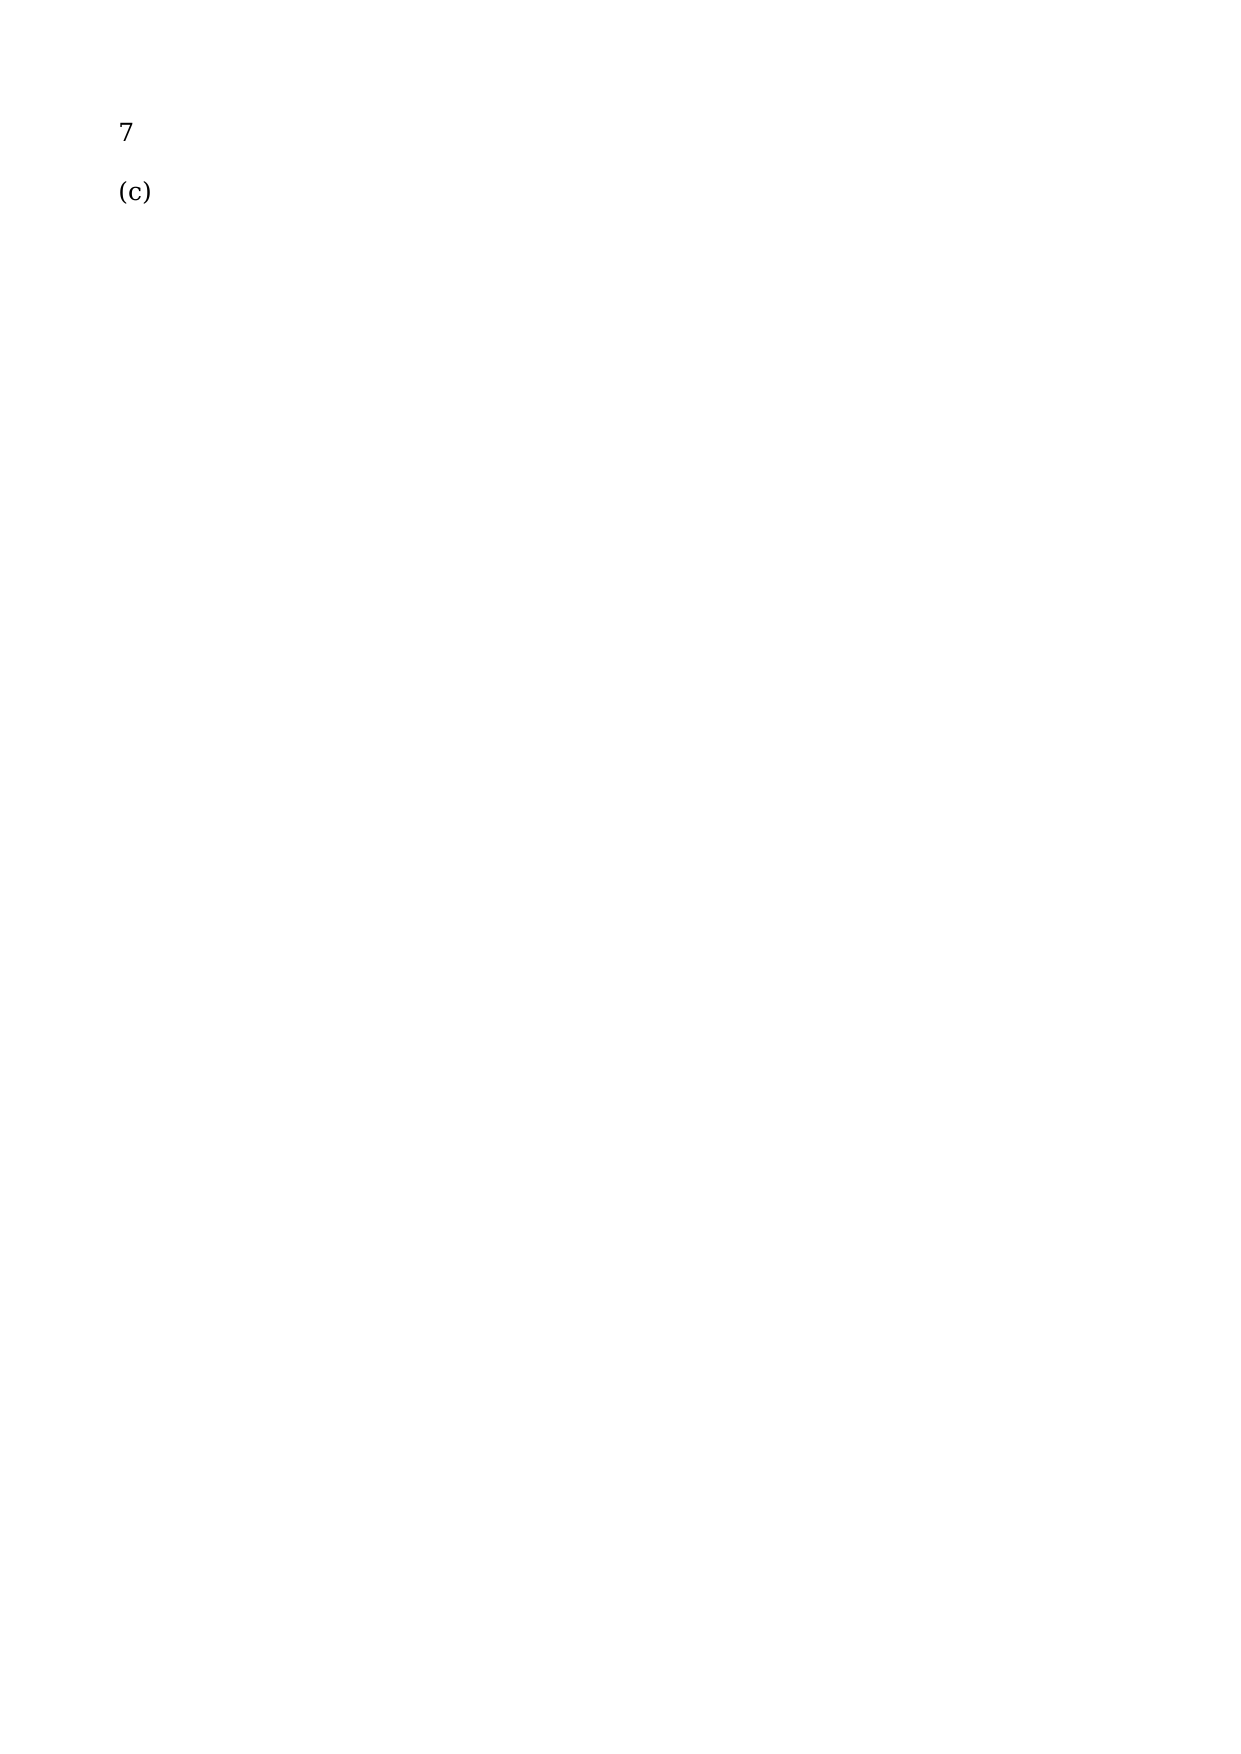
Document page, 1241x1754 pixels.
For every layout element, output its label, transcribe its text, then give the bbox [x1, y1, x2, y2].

table_cell [620, 177, 1122, 353]
table_cell (c) [118, 177, 620, 353]
